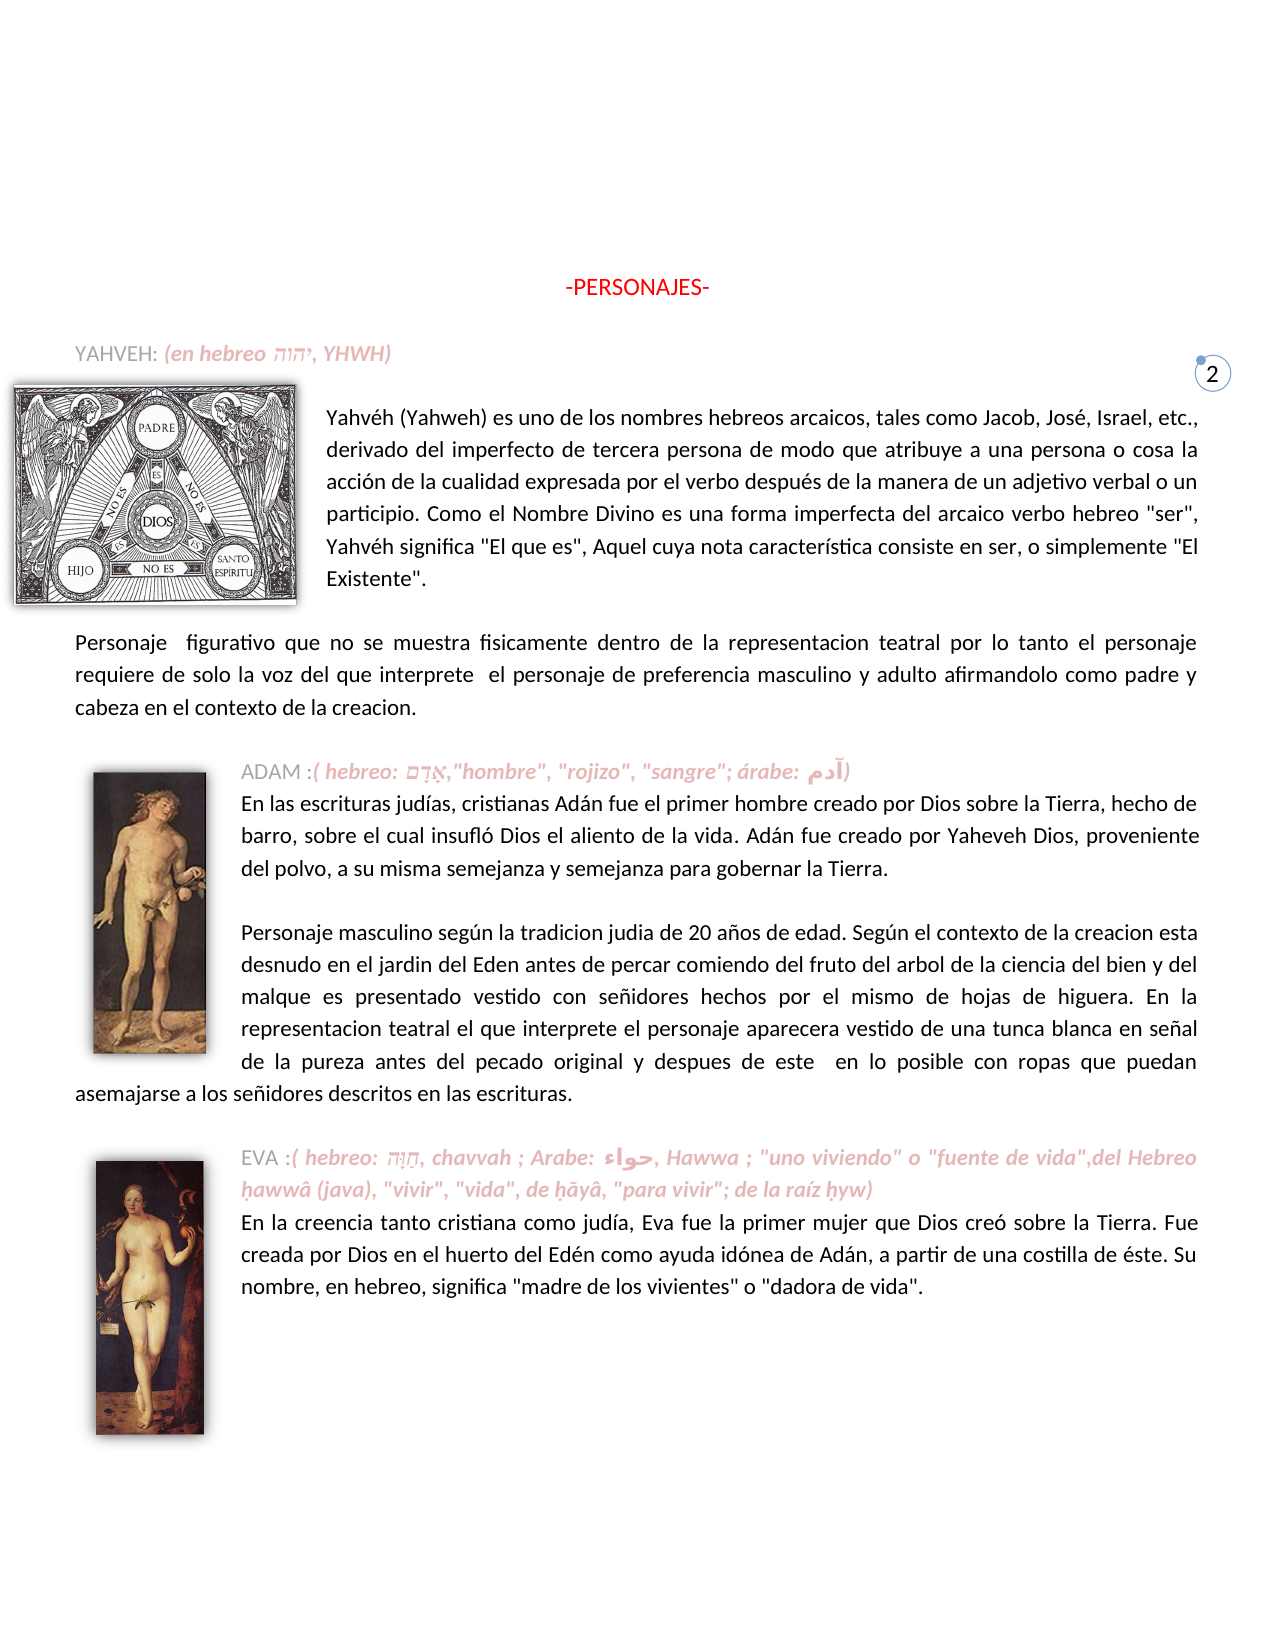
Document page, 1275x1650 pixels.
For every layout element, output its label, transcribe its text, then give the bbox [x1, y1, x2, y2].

text Personaje figurativo que no se muestra fisicamente dentro de la representacion teatral por lo tanto el personaje requiere de solo la voz del que interprete el personaje de preferencia masculino y adulto afirmandolo como padre y cabeza en el contexto de la creacion. [75, 628, 1200, 721]
text Personaje masculino según la tradicion judia de 20 años de edad. Según el contexto de la creacion esta desnudo en el jardin del Eden antes de percar comiendo del fruto del arbol de la ciencia del bien y del malque es presentado vestido con señidores hechos por el mismo de hojas de higuera. En la representacion teatral el que interprete el personaje aparecera vestido de una tunca blanca en señal de la pureza antes del pecado original y despues de este en lo posible con ropas que puedan asemajarse a los señidores descritos en las escrituras. [75, 918, 1200, 1107]
text ADAM :( hebreo: אָדָם,"hombre", "rojizo", "sangre"; árabe: آدم) [75, 757, 1200, 785]
text -PERSONAJES- [75, 271, 1200, 302]
text Yahvéh (Yahweh) es uno de los nombres hebreos arcaicos, tales como Jacob, José, Israel, etc., derivado del imperfecto de tercera persona de modo que atribuye a una persona o cosa la acción de la cualidad expresada por el verbo después de la manera de un adjetivo verbal o un participio. Como el Nombre Divino es una forma imperfecta del arcaico verbo hebreo "ser", Yahvéh significa "El que es", Aquel cuya nota característica consiste en ser, o simplemente "El Existente". [308, 403, 1200, 592]
text YAHVEH: (en hebreo יהוה, YHWH) [75, 339, 1200, 367]
text En las escrituras judías, cristianas Adán fue el primer hombre creado por Dios sobre la Tierra, hecho de barro, sobre el cual insufló Dios el aliento de la vida. Adán fue creado por Yaheveh Dios, proveniente del polvo, a su misma semejanza y semejanza para gobernar la Tierra. [222, 789, 1200, 882]
text EVA :( hebreo: חַוָּה, chavvah ; Arabe: حواء, Hawwa ; "uno viviendo" o "fuente de vida",del Hebreo ḥawwâ (java), "vivir", "vida", de ḥāyâ, "para vivir"; de la raíz ḥyw) [75, 1143, 1200, 1203]
text En la creencia tanto cristiana como judía, Eva fue la primer mujer que Dios creó sobre la Tierra. Fue creada por Dios en el huerto del Edén como ayuda idónea de Adán, a partir de una costilla de éste. Su nombre, en hebreo, significa "madre de los vivientes" o "dadora de vida". [222, 1208, 1200, 1300]
picture [76, 1145, 222, 1451]
picture [1, 372, 308, 616]
picture [76, 758, 222, 1067]
